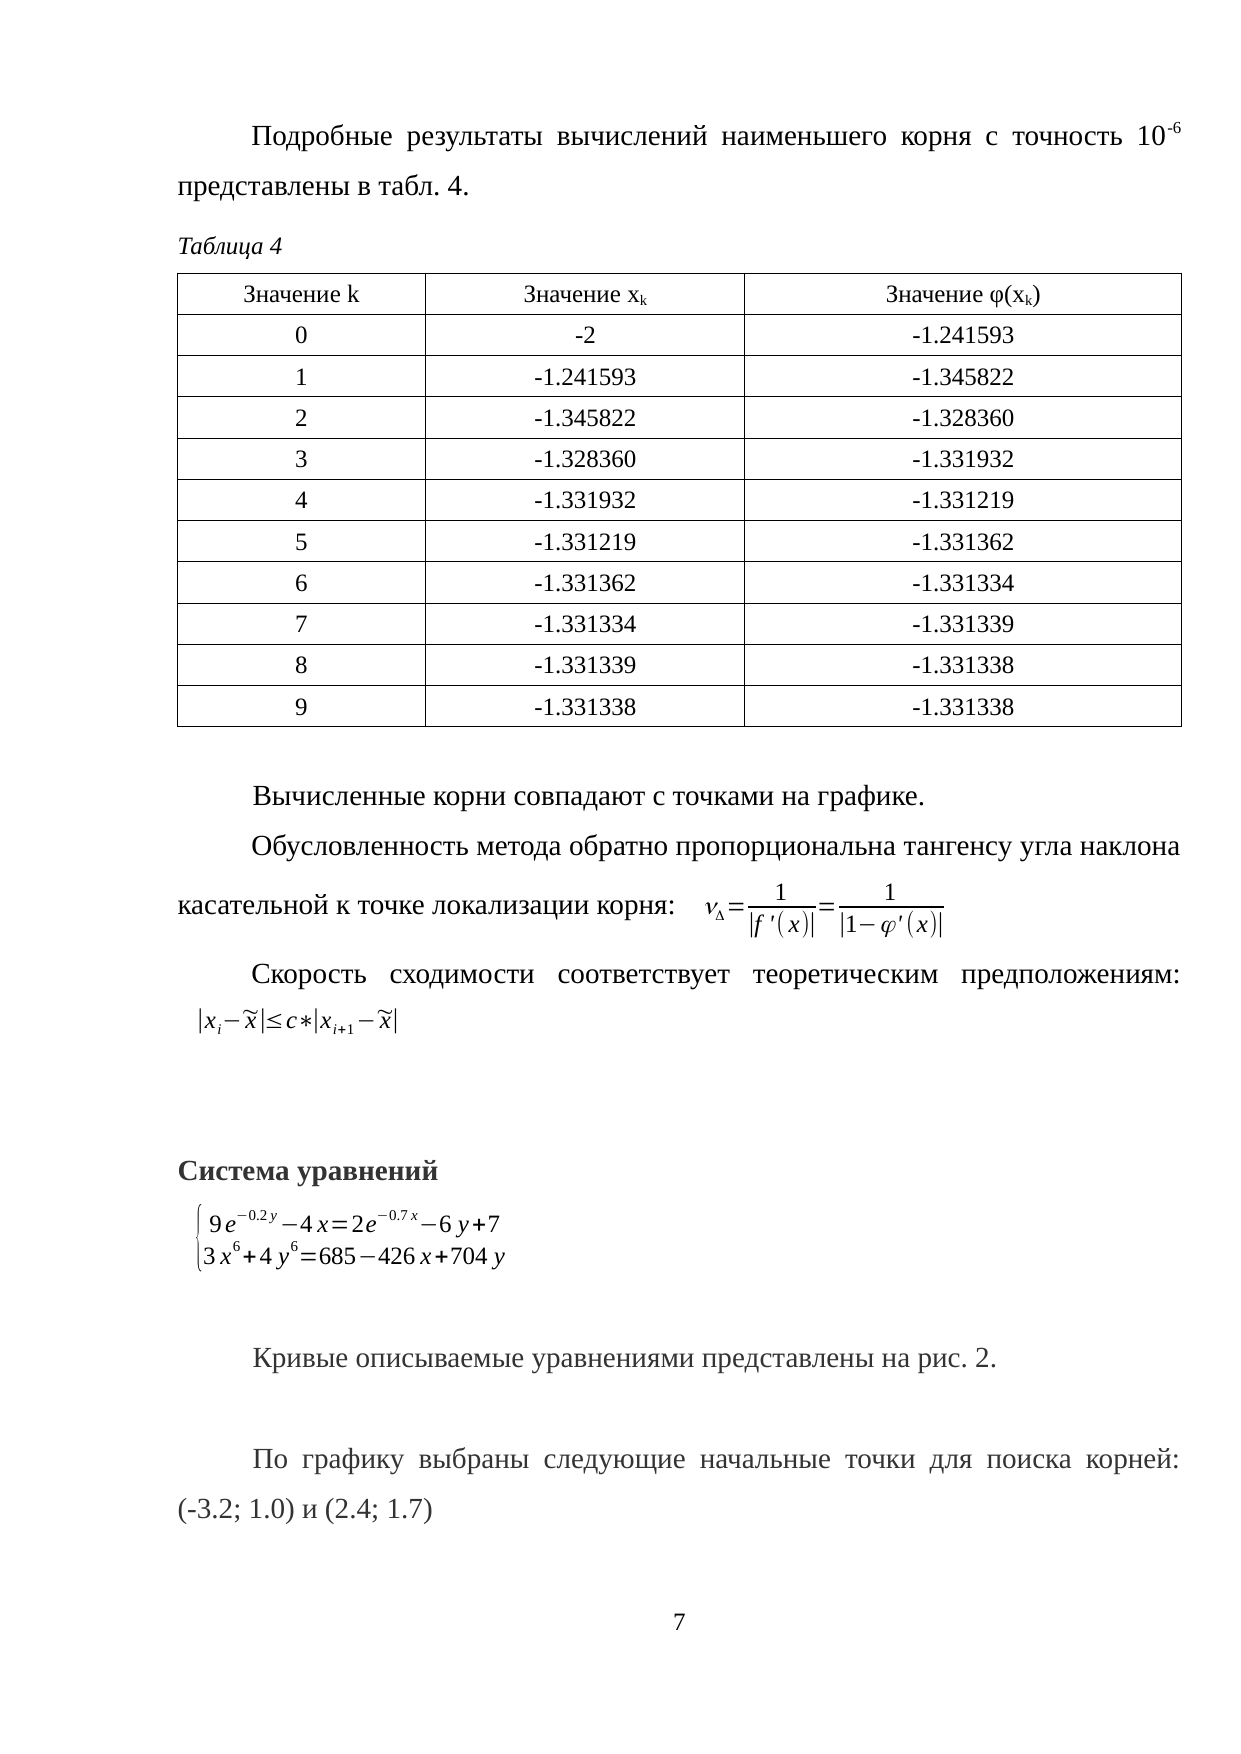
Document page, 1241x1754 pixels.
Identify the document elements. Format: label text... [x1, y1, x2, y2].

text Вычисленные корни совпадают с точками на графике. [177, 727, 1181, 811]
table_cell -1.331338 [426, 686, 744, 726]
text Таблица 4 [177, 231, 1181, 260]
table_cell 5 [178, 521, 425, 561]
table_cell 8 [178, 645, 425, 685]
table_header Значение xk [426, 274, 744, 314]
table_cell -1.331362 [426, 562, 744, 602]
table_cell -1.345822 [745, 356, 1181, 396]
text Обусловленность метода обратно пропорциональна тангенсу угла наклона касательной к точке локализации корня: [177, 828, 1181, 939]
table_cell 1 [178, 356, 425, 396]
table_cell 6 [178, 562, 425, 602]
table_cell -1.331339 [426, 645, 744, 685]
table_cell -1.331334 [426, 604, 744, 644]
table_cell -1.345822 [426, 397, 744, 437]
table_cell -2 [426, 315, 744, 355]
table_cell -1.328360 [745, 397, 1181, 437]
table_cell 7 [178, 604, 425, 644]
table_cell -1.241593 [426, 356, 744, 396]
table_cell 3 [178, 439, 425, 479]
table_cell -1.331219 [745, 480, 1181, 520]
table_header Значение φ(xk) [745, 274, 1181, 314]
table_cell -1.331219 [426, 521, 744, 561]
text Система уравнений [177, 1153, 1181, 1186]
text Скорость сходимости соответствует теоретическим предположениям: [177, 956, 1181, 1038]
table_cell -1.331338 [745, 686, 1181, 726]
table_cell -1.331339 [745, 604, 1181, 644]
table_cell -1.331932 [745, 439, 1181, 479]
text Подробные результаты вычислений наименьшего корня с точность 10-6 представлены в табл. 4. [177, 118, 1181, 202]
table_cell 4 [178, 480, 425, 520]
table_header Значение k [178, 274, 425, 314]
table_cell 2 [178, 397, 425, 437]
table_cell -1.241593 [745, 315, 1181, 355]
text По графику выбраны следующие начальные точки для поиска корней: (-3.2; 1.0) и (2.4; 1.7) [177, 1441, 1181, 1525]
table_cell -1.331338 [745, 645, 1181, 685]
table_cell -1.331932 [426, 480, 744, 520]
table_cell 0 [178, 315, 425, 355]
table_cell -1.331334 [745, 562, 1181, 602]
text Кривые описываемые уравнениями представлены на рис. 2. [177, 1340, 1181, 1374]
table_cell -1.328360 [426, 439, 744, 479]
table_cell -1.331362 [745, 521, 1181, 561]
table_cell 9 [178, 686, 425, 726]
